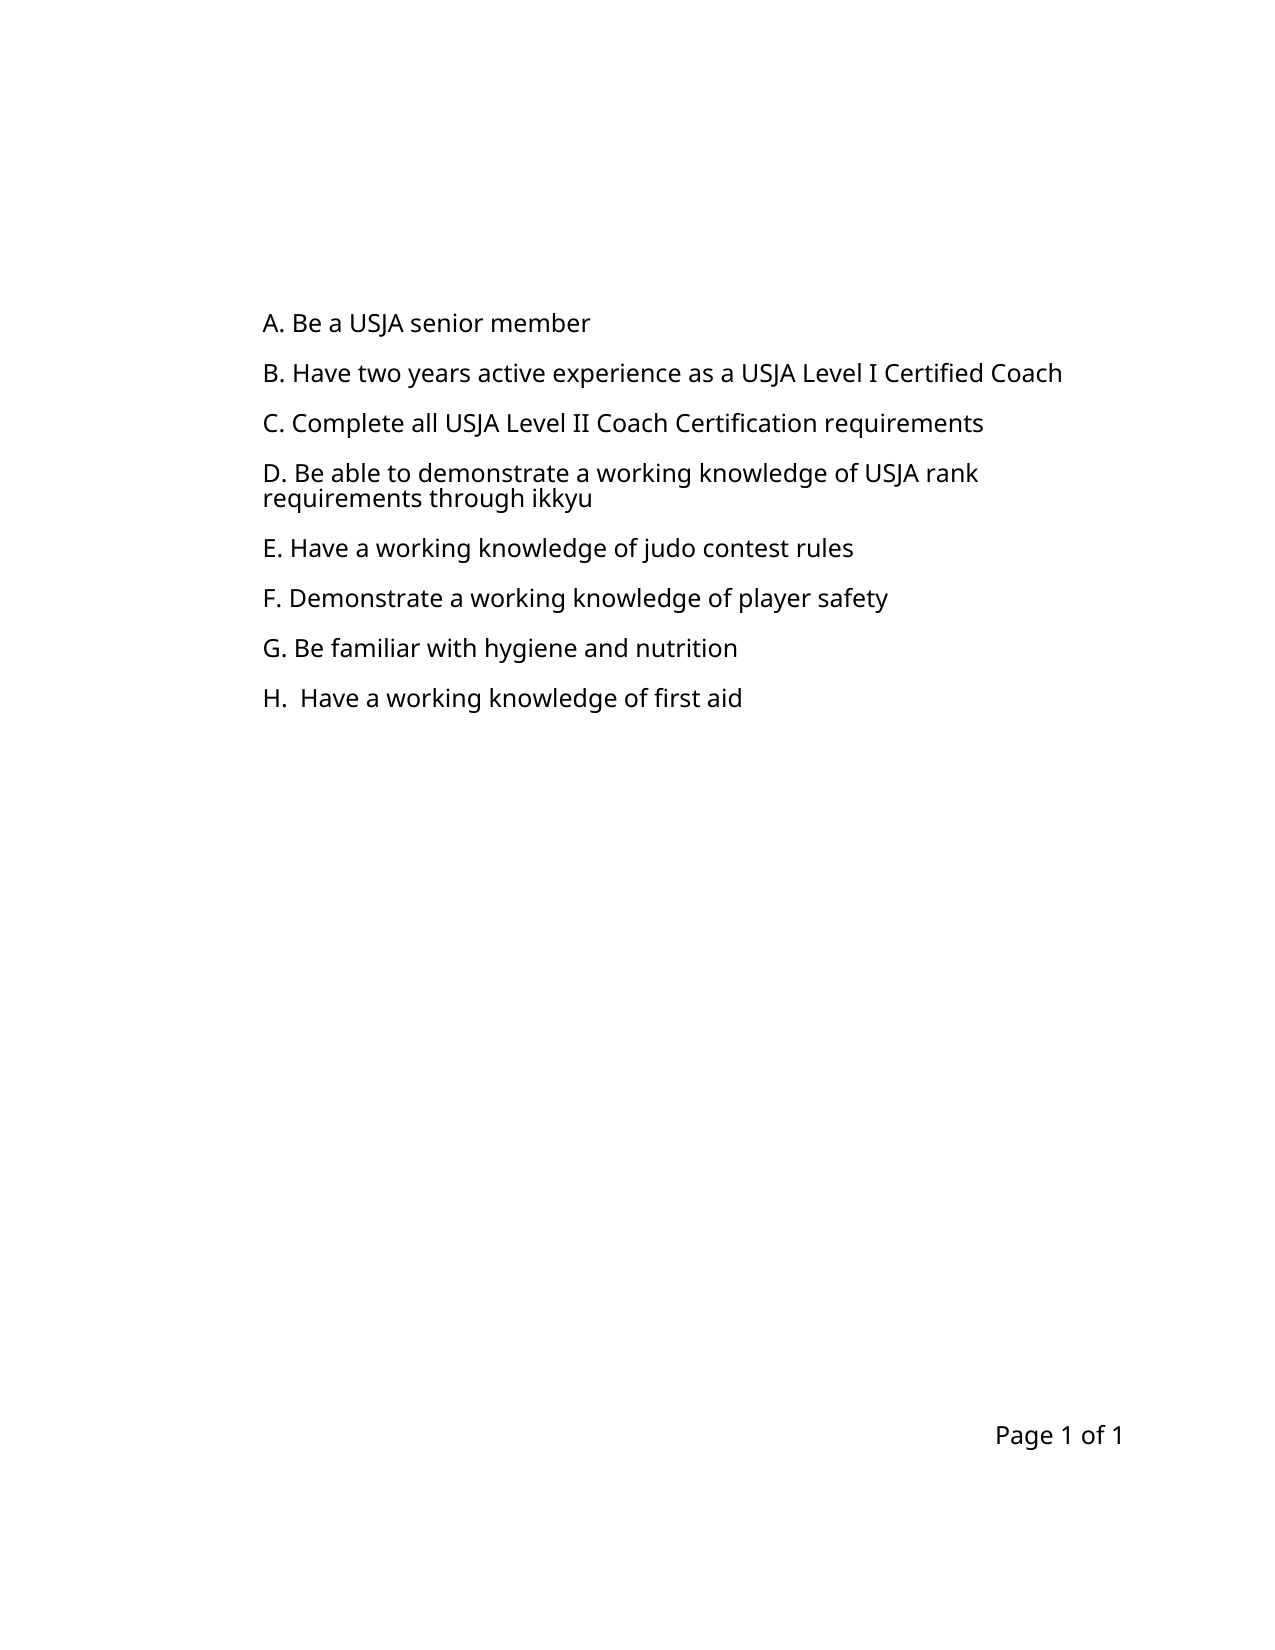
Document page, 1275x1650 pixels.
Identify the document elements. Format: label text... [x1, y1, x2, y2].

text D. Be able to demonstrate a working knowledge of USJA rank requirements through ikkyu [262, 463, 1125, 513]
text F. Demonstrate a working knowledge of player safety [262, 588, 1125, 613]
text C. Complete all USJA Level II Coach Certification requirements [262, 413, 1125, 438]
text E. Have a working knowledge of judo contest rules [262, 538, 1125, 563]
list Have a working knowledge of first aid [262, 688, 1125, 713]
text A. Be a USJA senior member [262, 313, 1125, 338]
text B. Have two years active experience as a USJA Level I Certified Coach [262, 363, 1125, 388]
text G. Be familiar with hygiene and nutrition [262, 638, 1125, 663]
